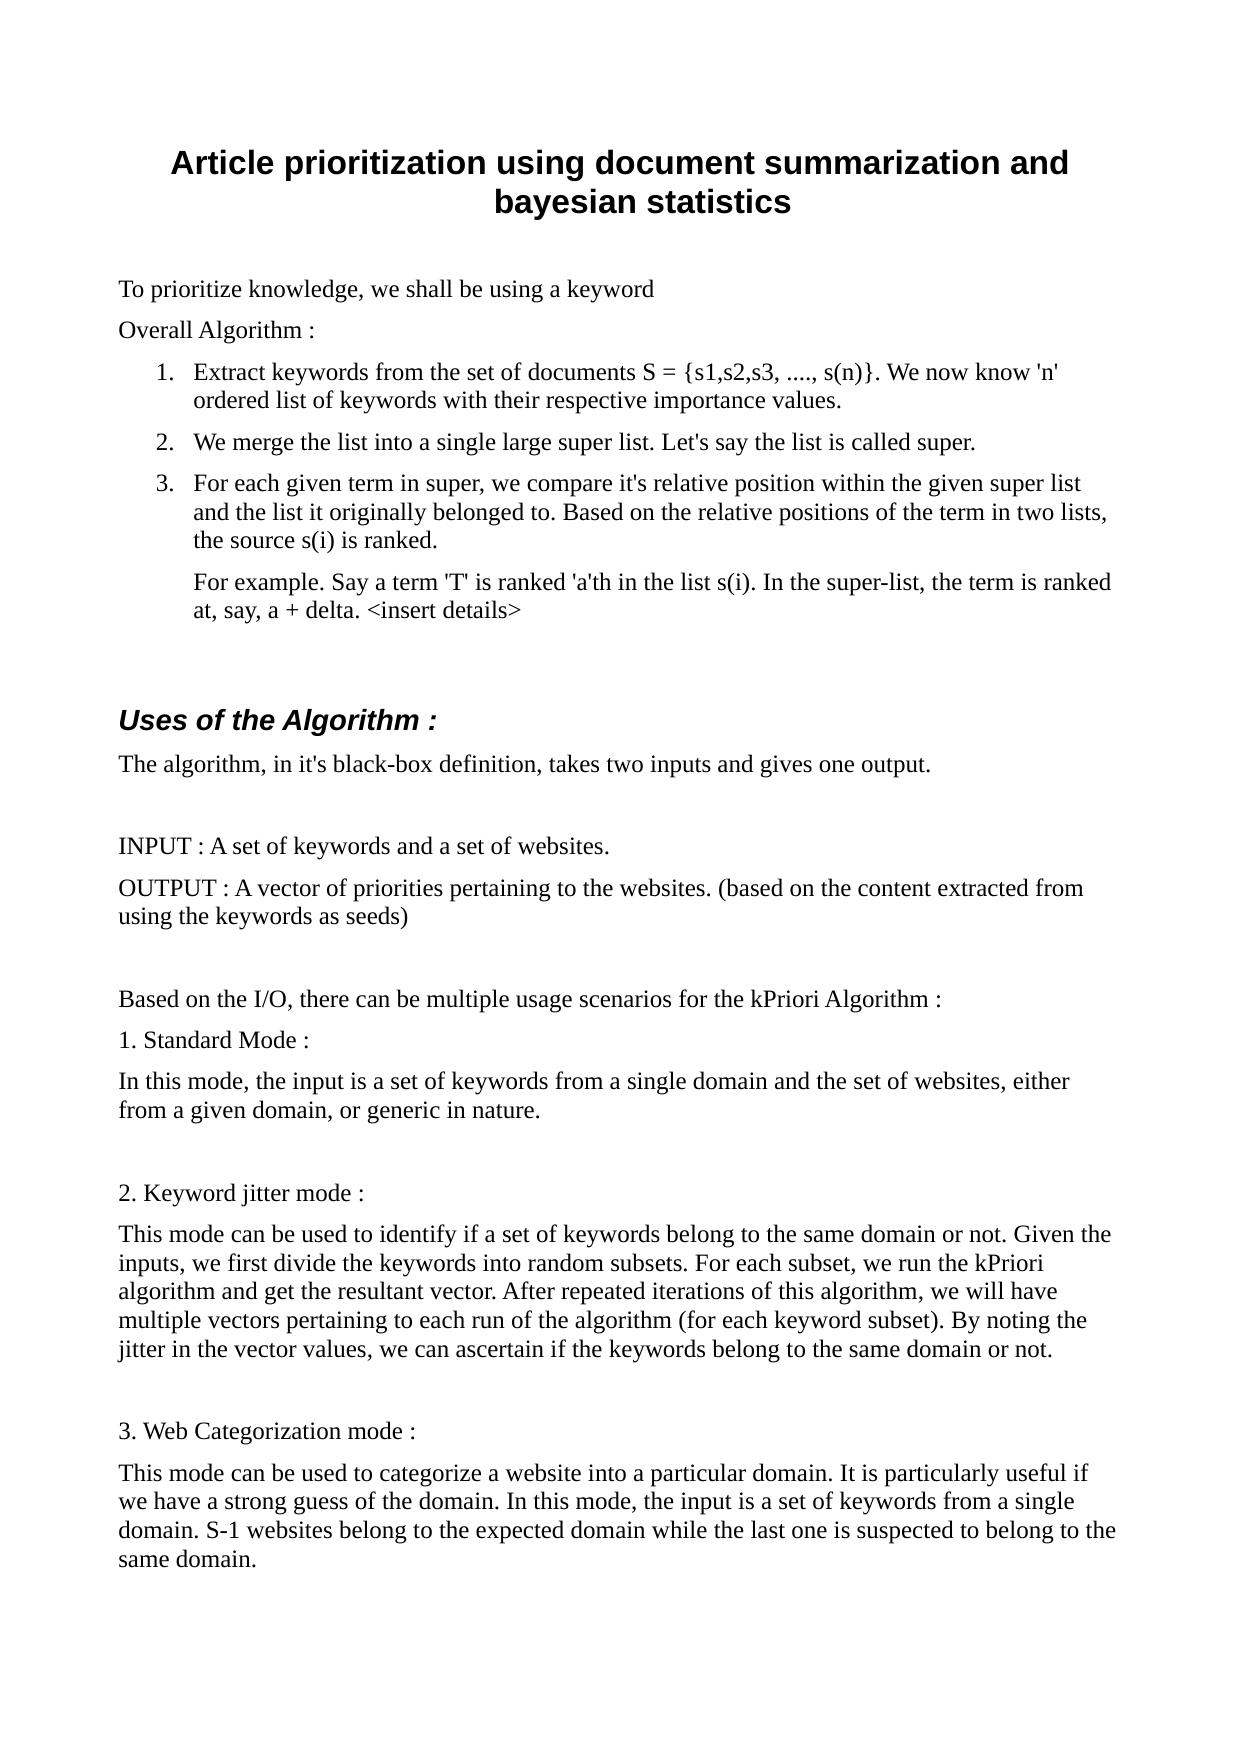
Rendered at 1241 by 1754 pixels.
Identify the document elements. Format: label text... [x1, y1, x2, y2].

text 3. Web Categorization mode : [118, 1416, 1122, 1445]
text In this mode, the input is a set of keywords from a single domain and the set of websites, either from a given domain, or generic in nature. [118, 1066, 1122, 1124]
list We merge the list into a single large super list. Let's say the list is called super. [156, 427, 1122, 455]
list For example. Say a term 'T' is ranked 'a'th in the list s(i). In the super-list, the term is ranked at, say, a + delta. <insert details> [156, 567, 1122, 624]
text This mode can be used to identify if a set of keywords belong to the same domain or not. Given the inputs, we first divide the keywords into random subsets. For each subset, we run the kPriori algorithm and get the resultant vector. After repeated iterations of this algorithm, we will have multiple vectors pertaining to each run of the algorithm (for each keyword subset). By noting the jitter in the vector values, we can ascertain if the keywords belong to the same domain or not. [118, 1219, 1122, 1363]
text 2. Keyword jitter mode : [118, 1178, 1122, 1206]
subtitle Article prioritization using document summarization and bayesian statistics [118, 143, 1122, 220]
list For each given term in super, we compare it's relative position within the given super list and the list it originally belonged to. Based on the relative positions of the term in two lists, the source s(i) is ranked. [156, 468, 1122, 554]
text 1. Standard Mode : [118, 1025, 1122, 1054]
text OUTPUT : A vector of priorities pertaining to the websites. (based on the content extracted from using the keywords as seeds) [118, 873, 1122, 930]
text To prioritize knowledge, we shall be using a keyword [118, 274, 1122, 303]
text This mode can be used to categorize a website into a particular domain. It is particularly useful if we have a strong guess of the domain. In this mode, the input is a set of keywords from a single domain. S-1 websites belong to the expected domain while the last one is suspected to belong to the same domain. [118, 1458, 1122, 1573]
subtitle Uses of the Algorithm : [118, 703, 1122, 736]
text The algorithm, in it's black-box definition, takes two inputs and gives one output. [118, 749, 1122, 778]
text INPUT : A set of keywords and a set of websites. [118, 831, 1122, 860]
text Overall Algorithm : [118, 315, 1122, 344]
list Extract keywords from the set of documents S = {s1,s2,s3, ...., s(n)}. We now know 'n' ordered list of keywords with their respective importance values. [156, 357, 1122, 414]
text Based on the I/O, there can be multiple usage scenarios for the kPriori Algorithm : [118, 984, 1122, 1013]
